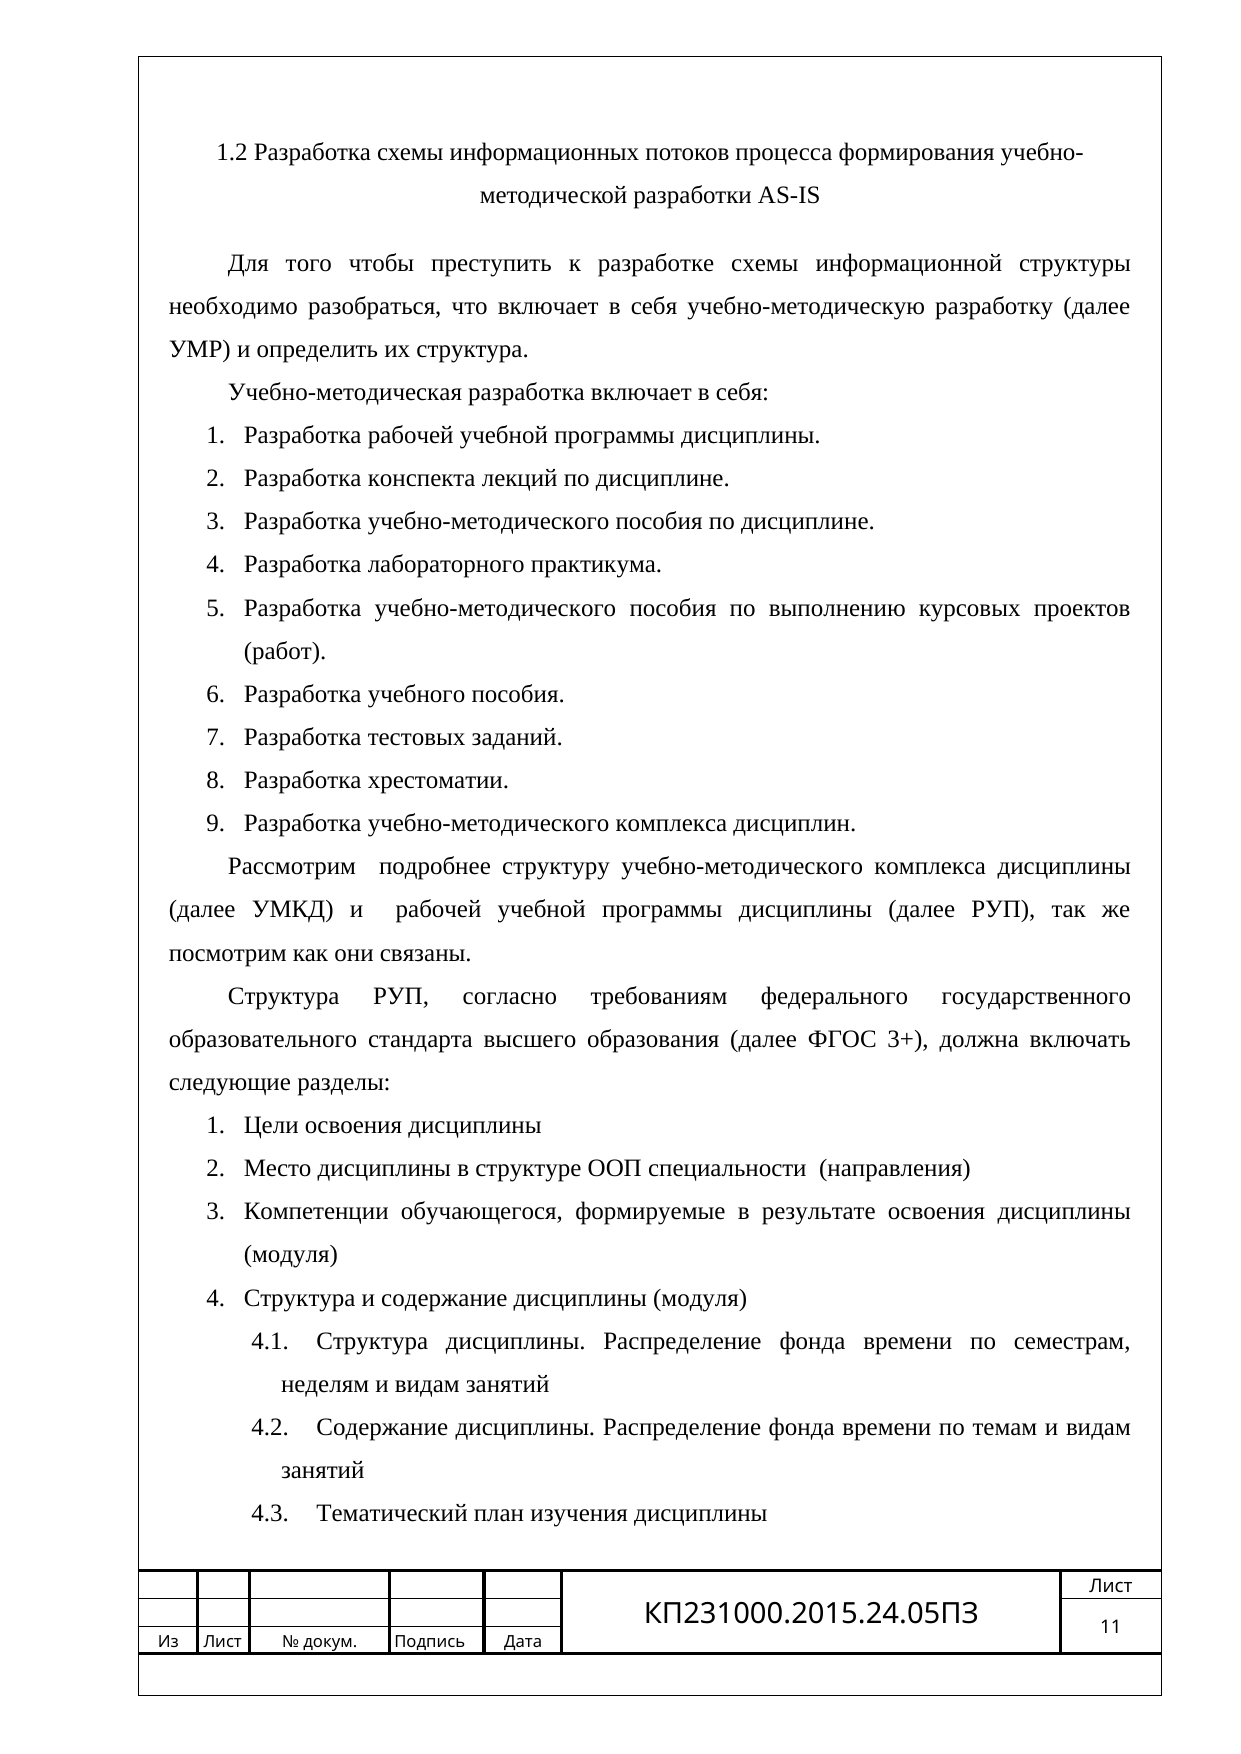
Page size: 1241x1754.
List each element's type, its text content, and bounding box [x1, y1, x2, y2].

list Разработка учебного пособия. [206, 679, 1132, 708]
list Разработка учебно-методического комплекса дисциплин. [206, 808, 1132, 837]
list Разработка хрестоматии. [206, 765, 1132, 794]
list Структура и содержание дисциплины (модуля) [206, 1283, 1132, 1311]
list Содержание дисциплины. Распределение фонда времени по темам и видам занятий [251, 1412, 1132, 1484]
list Разработка учебно-методического пособия по дисциплине. [206, 506, 1132, 535]
list Разработка рабочей учебной программы дисциплины. [206, 420, 1132, 449]
list Тематический план изучения дисциплины [251, 1498, 1132, 1527]
list Разработка лабораторного практикума. [206, 549, 1132, 578]
list Место дисциплины в структуре ООП специальности (направления) [206, 1153, 1132, 1182]
list Разработка тестовых заданий. [206, 722, 1132, 751]
list Разработка конспекта лекций по дисциплине. [206, 463, 1132, 492]
list Цели освоения дисциплины [206, 1110, 1132, 1139]
list Разработка учебно-методического пособия по выполнению курсовых проектов (работ). [206, 593, 1132, 664]
text Учебно-методическая разработка включает в себя: [168, 377, 1132, 406]
list Компетенции обучающегося, формируемые в результате освоения дисциплины (модуля) [206, 1196, 1132, 1268]
text Рассмотрим подробнее структуру учебно-методического комплекса дисциплины (далее УМКД) и рабочей учебной программы дисциплины (далее РУП), так же посмотрим как они связаны. [168, 851, 1132, 966]
text Для того чтобы преступить к разработке схемы информационной структуры необходимо разобраться, что включает в себя учебно-методическую разработку (далее УМР) и определить их структура. [168, 248, 1132, 363]
list Структура дисциплины. Распределение фонда времени по семестрам, неделям и видам занятий [251, 1326, 1132, 1398]
subtitle 1.2 Разработка схемы информационных потоков процесса формирования учебно-методической разработки AS-IS [168, 137, 1132, 208]
text Структура РУП, согласно требованиям федерального государственного образовательного стандарта высшего образования (далее ФГОС 3+), должна включать следующие разделы: [168, 981, 1132, 1096]
